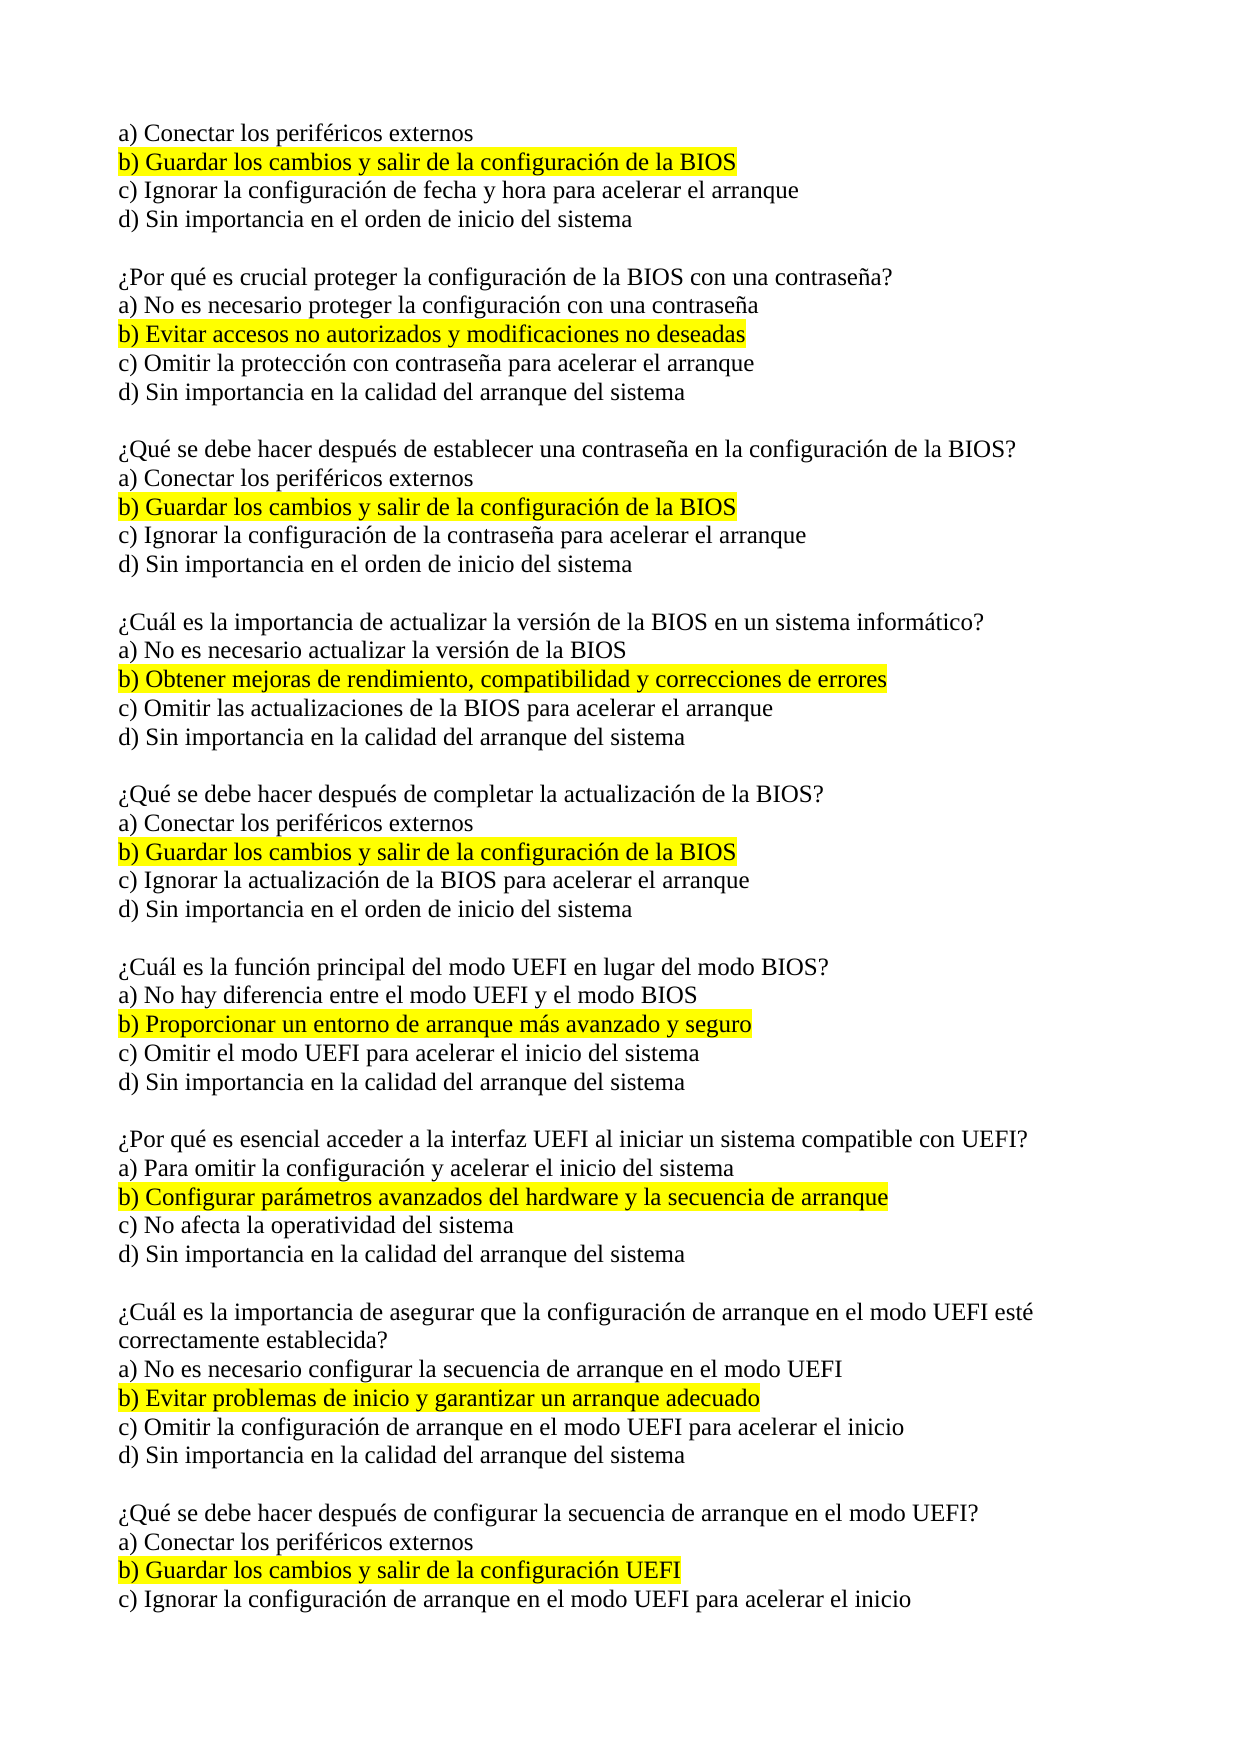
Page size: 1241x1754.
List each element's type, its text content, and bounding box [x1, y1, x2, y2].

text b) Evitar accesos no autorizados y modificaciones no deseadas [118, 319, 1122, 348]
text d) Sin importancia en la calidad del arranque del sistema [118, 1441, 1122, 1469]
text c) Ignorar la configuración de fecha y hora para acelerar el arranque [118, 176, 1122, 204]
text a) Conectar los periféricos externos [118, 808, 1122, 837]
text b) Proporcionar un entorno de arranque más avanzado y seguro [118, 1009, 1122, 1038]
text c) Omitir la configuración de arranque en el modo UEFI para acelerar el inicio [118, 1412, 1122, 1441]
text ¿Qué se debe hacer después de configurar la secuencia de arranque en el modo UEFI? [118, 1498, 1122, 1527]
text d) Sin importancia en la calidad del arranque del sistema [118, 1067, 1122, 1096]
text c) Omitir el modo UEFI para acelerar el inicio del sistema [118, 1038, 1122, 1067]
text d) Sin importancia en el orden de inicio del sistema [118, 204, 1122, 233]
text b) Guardar los cambios y salir de la configuración de la BIOS [118, 147, 1122, 176]
text d) Sin importancia en la calidad del arranque del sistema [118, 722, 1122, 751]
text c) Omitir la protección con contraseña para acelerar el arranque [118, 348, 1122, 377]
text a) No es necesario configurar la secuencia de arranque en el modo UEFI [118, 1354, 1122, 1383]
text d) Sin importancia en la calidad del arranque del sistema [118, 1239, 1122, 1268]
text c) Ignorar la actualización de la BIOS para acelerar el arranque [118, 866, 1122, 894]
text c) Ignorar la configuración de arranque en el modo UEFI para acelerar el inicio [118, 1584, 1122, 1613]
text c) No afecta la operatividad del sistema [118, 1211, 1122, 1239]
text d) Sin importancia en la calidad del arranque del sistema [118, 377, 1122, 406]
text c) Omitir las actualizaciones de la BIOS para acelerar el arranque [118, 693, 1122, 722]
text ¿Por qué es crucial proteger la configuración de la BIOS con una contraseña? [118, 262, 1122, 291]
text b) Guardar los cambios y salir de la configuración UEFI [118, 1556, 1122, 1584]
text ¿Qué se debe hacer después de completar la actualización de la BIOS? [118, 779, 1122, 808]
text ¿Cuál es la importancia de asegurar que la configuración de arranque en el modo UEFI esté correctamente establecida? [118, 1297, 1122, 1354]
text b) Obtener mejoras de rendimiento, compatibilidad y correcciones de errores [118, 664, 1122, 693]
text a) Conectar los periféricos externos [118, 118, 1122, 147]
text ¿Por qué es esencial acceder a la interfaz UEFI al iniciar un sistema compatible con UEFI? [118, 1124, 1122, 1153]
text ¿Qué se debe hacer después de establecer una contraseña en la configuración de la BIOS? [118, 434, 1122, 463]
text a) Conectar los periféricos externos [118, 463, 1122, 492]
text a) No es necesario actualizar la versión de la BIOS [118, 636, 1122, 664]
text ¿Cuál es la función principal del modo UEFI en lugar del modo BIOS? [118, 952, 1122, 981]
text b) Evitar problemas de inicio y garantizar un arranque adecuado [118, 1383, 1122, 1412]
text a) No es necesario proteger la configuración con una contraseña [118, 291, 1122, 319]
text b) Configurar parámetros avanzados del hardware y la secuencia de arranque [118, 1182, 1122, 1211]
text d) Sin importancia en el orden de inicio del sistema [118, 549, 1122, 578]
text b) Guardar los cambios y salir de la configuración de la BIOS [118, 837, 1122, 866]
text d) Sin importancia en el orden de inicio del sistema [118, 894, 1122, 923]
text a) No hay diferencia entre el modo UEFI y el modo BIOS [118, 981, 1122, 1009]
text a) Para omitir la configuración y acelerar el inicio del sistema [118, 1153, 1122, 1182]
text b) Guardar los cambios y salir de la configuración de la BIOS [118, 492, 1122, 521]
text a) Conectar los periféricos externos [118, 1527, 1122, 1556]
text c) Ignorar la configuración de la contraseña para acelerar el arranque [118, 521, 1122, 549]
text ¿Cuál es la importancia de actualizar la versión de la BIOS en un sistema informático? [118, 607, 1122, 636]
